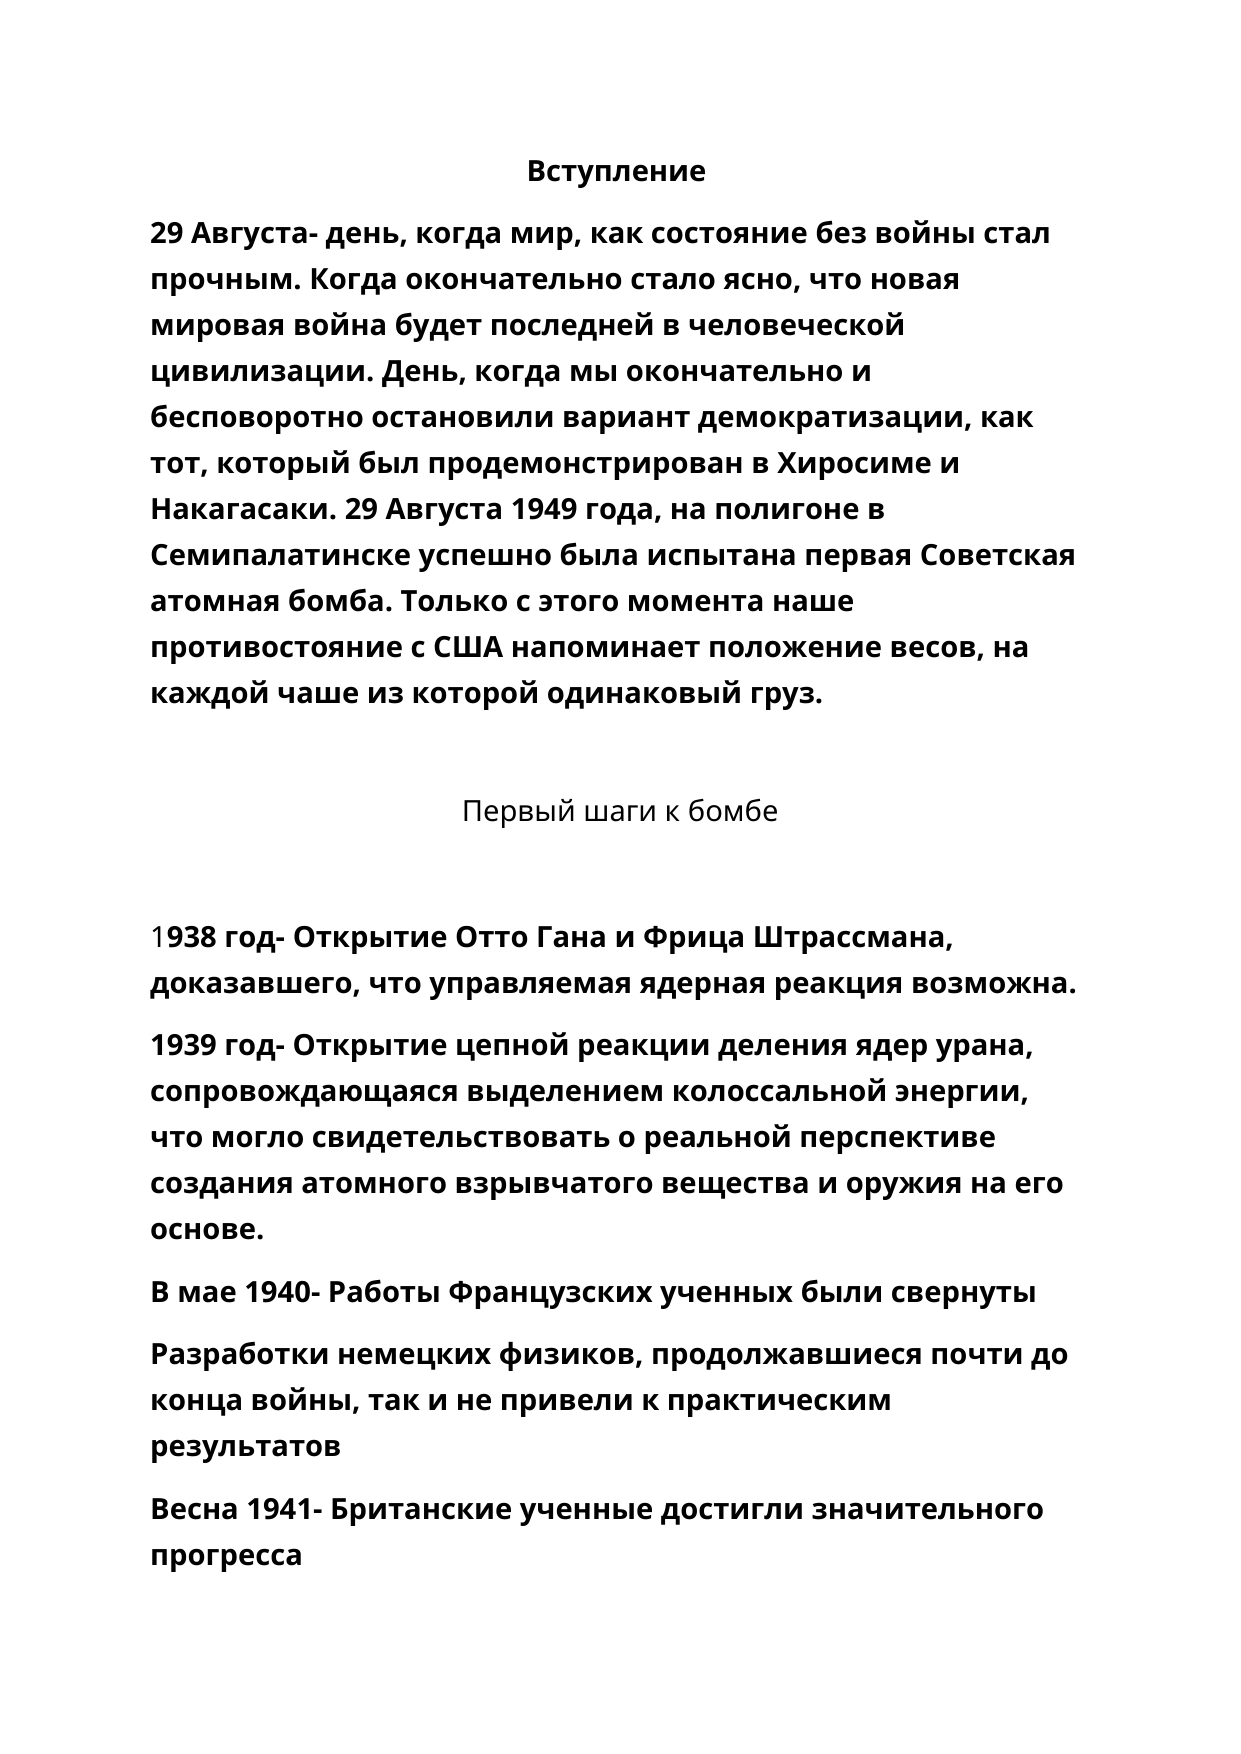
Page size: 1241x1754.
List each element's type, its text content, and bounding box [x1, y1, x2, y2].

text 1938 год- Открытие Отто Гана и Фрица Штрассмана, доказавшего, что управляемая ядерная реакция возможна. [150, 916, 1090, 1002]
text 1939 год- Открытие цепной реакции деления ядер урана, сопровождающаяся выделением колоссальной энергии, что могло свидетельствовать о реальной перспективе создания атомного взрывчатого вещества и оружия на его основе. [150, 1024, 1090, 1248]
text Весна 1941- Британские ученные достигли значительного прогресса [150, 1488, 1090, 1573]
text Вступление [150, 150, 1090, 190]
text В мае 1940- Работы Французских ученных были свернуты [150, 1271, 1090, 1311]
text 29 Августа- день, когда мир, как состояние без войны стал прочным. Когда окончательно стало ясно, что новая мировая война будет последней в человеческой цивилизации. День, когда мы окончательно и бесповоротно остановили вариант демократизации, как тот, который был продемонстрирован в Хиросиме и Накагасаки. 29 Августа 1949 года, на полигоне в Семипалатинске успешно была испытана первая Советская атомная бомба. Только с этого момента наше противостояние с США напоминает положение весов, на каждой чаше из которой одинаковый груз. [150, 213, 1090, 712]
text Первый шаги к бомбе [150, 791, 1090, 830]
text Разработки немецких физиков, продолжавшиеся почти до конца войны, так и не привели к практическим результатов [150, 1333, 1090, 1465]
